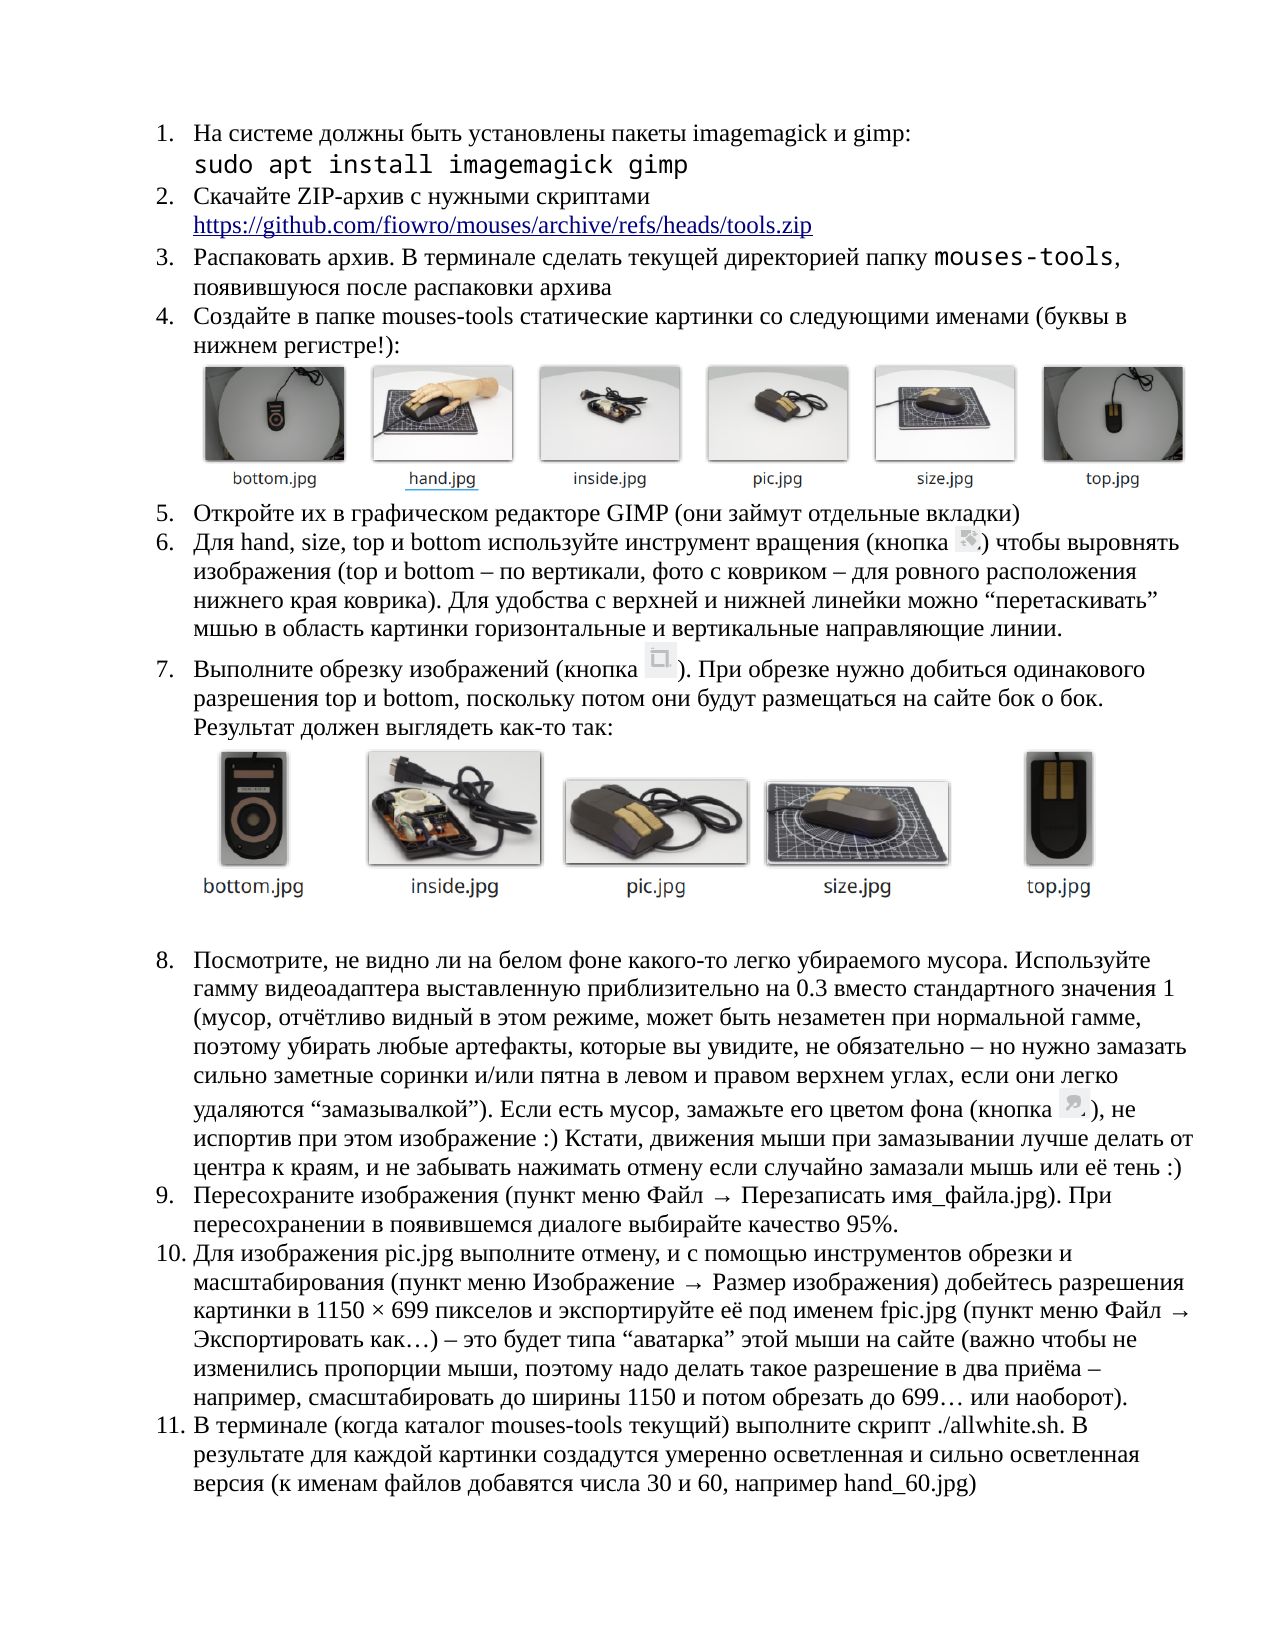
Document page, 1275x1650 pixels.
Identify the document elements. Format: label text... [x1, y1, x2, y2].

list Для изображения pic.jpg выполните отмену, и с помощью инструментов обрезки и масштабирования (пункт меню Изображение → Размер изображения) добейтесь разрешения картинки в 1150 × 699 пикселов и экспортируйте её под именем fpic.jpg (пункт меню Файл → Экспортировать как…) – это будет типа “аватарка” этой мыши на сайте (важно чтобы не изменились пропорции мыши, поэтому надо делать такое разрешение в два приёма – например, смасштабировать до ширины 1150 и потом обрезать до 699… или наоборот). [156, 1238, 1199, 1410]
list Пересохраните изображения (пункт меню Файл → Перезаписать имя_файла.jpg). При пересохранении в появившемся диалоге выбирайте качество 95%. [156, 1180, 1199, 1238]
list Посмотрите, не видно ли на белом фоне какого-то легко убираемого мусора. Используйте гамму видеоадаптера выставленную приблизительно на 0.3 вместо стандартного значения 1 (мусор, отчётливо видный в этом режиме, может быть незаметен при нормальной гамме, поэтому убирать любые артефакты, которые вы увидите, не обязательно – но нужно замазать сильно заметные соринки и/или пятна в левом и правом верхнем углах, если они легко удаляются “замазывалкой”). Если есть мусор, замажьте его цветом фона (кнопка ), не испортив при этом изображение :) Кстати, движения мыши при замазывании лучше делать от центра к краям, и не забывать нажимать отмену если случайно замазали мышь или её тень :) [156, 945, 1199, 1180]
list Для hand, size, top и bottom используйте инструмент вращения (кнопка ) чтобы выровнять изображения (top и bottom – по вертикали, фото с ковриком – для ровного расположения нижнего края коврика). Для удобства с верхней и нижней линейки можно “перетаскивать” мшью в область картинки горизонтальные и вертикальные направляющие линии. [156, 526, 1199, 642]
list В терминале (когда каталог mouses-tools текущий) выполните скрипт ./allwhite.sh. В результате для каждой картинки создадутся умеренно осветленная и сильно осветленная версия (к именам файлов добавятся числа 30 и 60, например hand_60.jpg) [156, 1410, 1199, 1497]
picture [955, 526, 981, 552]
list Скачайте ZIP-архив с нужными скриптами https://github.com/fiowro/mouses/archive/refs/heads/tools.zip [156, 181, 1199, 238]
list Откройте их в графическом редакторе GIMP (они займут отдельные вкладки) [156, 498, 1199, 526]
picture [193, 740, 1110, 912]
picture [1059, 1088, 1091, 1118]
picture [644, 642, 678, 678]
list Выполните обрезку изображений (кнопка ). При обрезке нужно добиться одинакового разрешения top и bottom, поскольку потом они будут размещаться на сайте бок о бок. Результат должен выглядеть как-то так: [156, 642, 1199, 945]
picture [193, 358, 1195, 498]
list Распаковать архив. В терминале сделать текущей директорией папку mouses-tools, появившуюся после распаковки архива [156, 238, 1199, 301]
list Создайте в папке mouses-tools статические картинки со следующими именами (буквы в нижнем регистре!): [156, 301, 1199, 498]
list На системе должны быть установлены пакеты imagemagick и gimp: sudo apt install imagemagick gimp [156, 118, 1199, 181]
